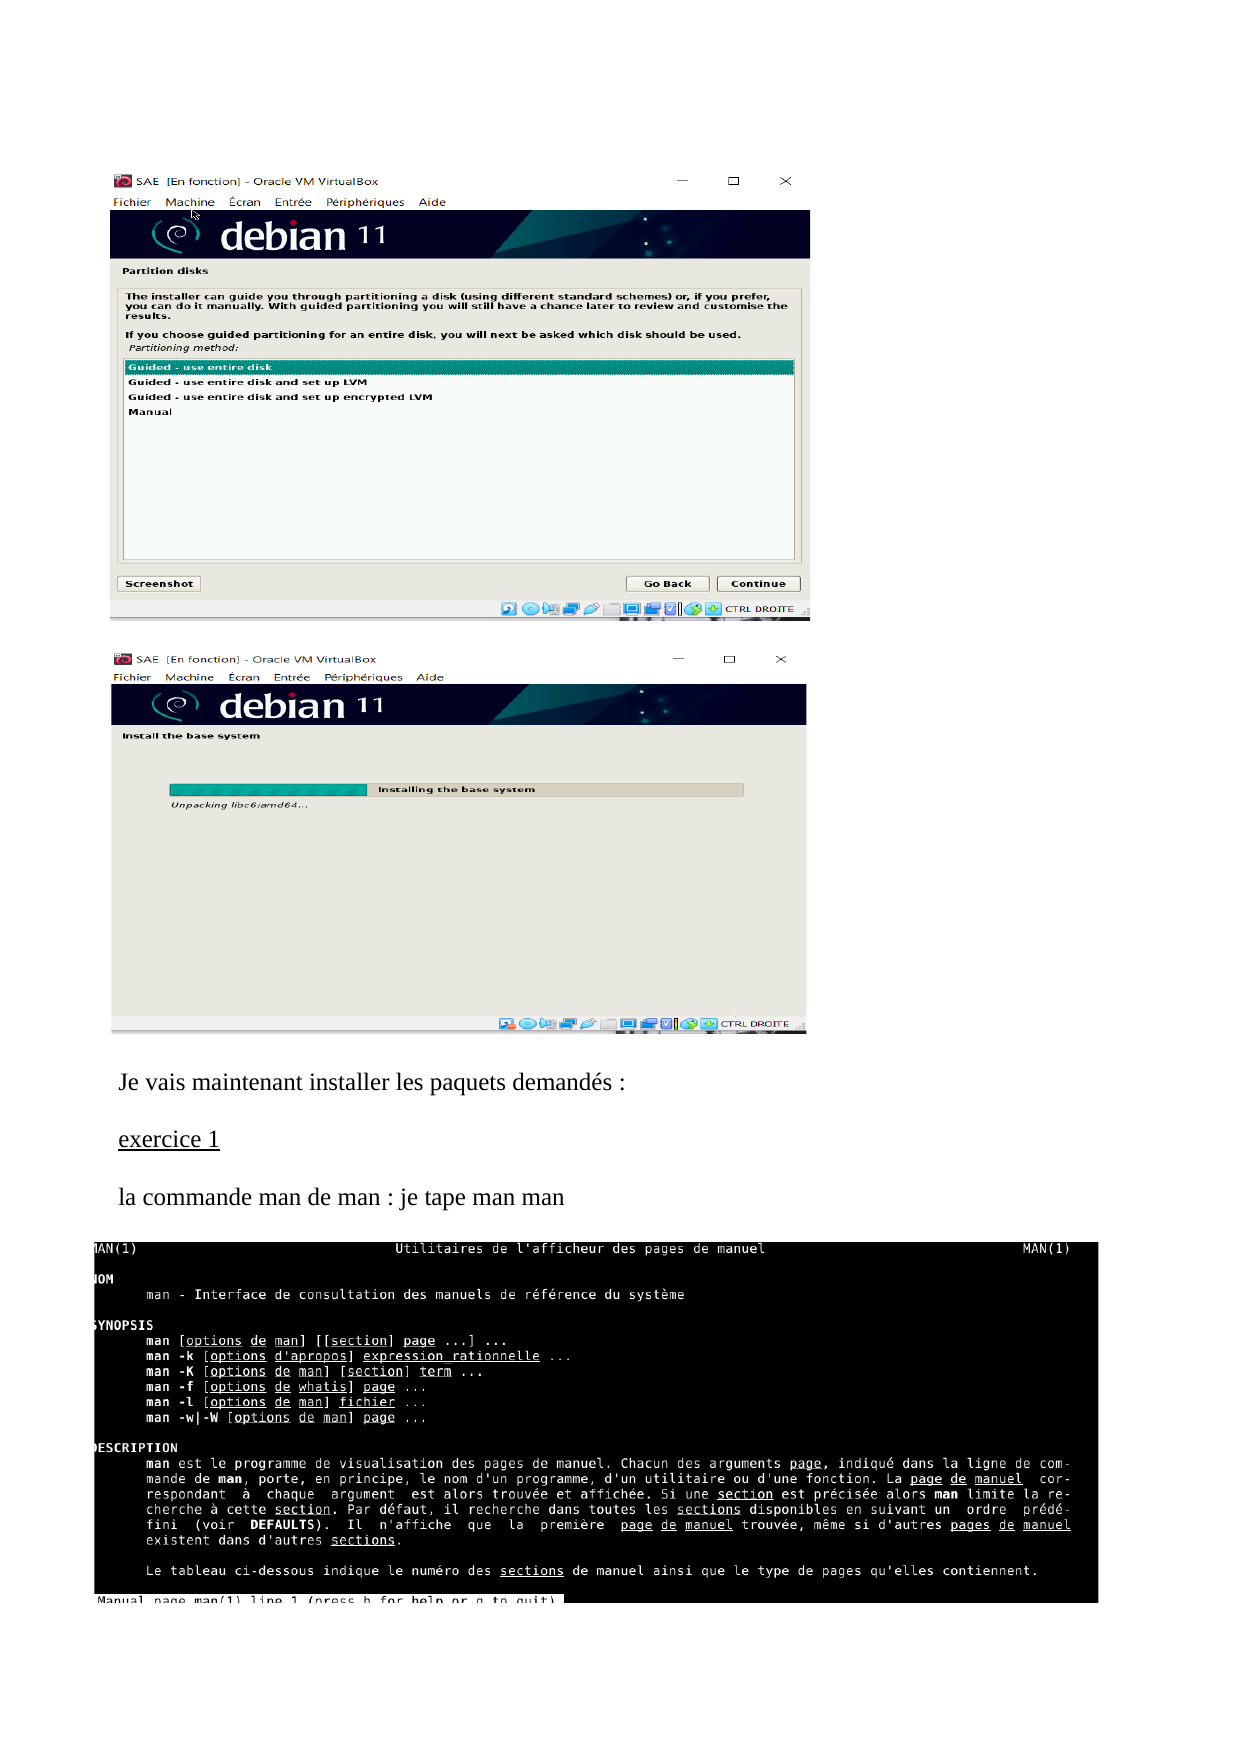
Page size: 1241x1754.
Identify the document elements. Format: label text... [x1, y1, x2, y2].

picture [111, 649, 807, 1034]
text la commande man de man : je tape man man [118, 1182, 1122, 1211]
picture [110, 169, 811, 621]
picture [94, 1242, 1099, 1603]
text exercice 1 [118, 1124, 1122, 1153]
text Je vais maintenant installer les paquets demandés : [118, 1067, 1122, 1096]
